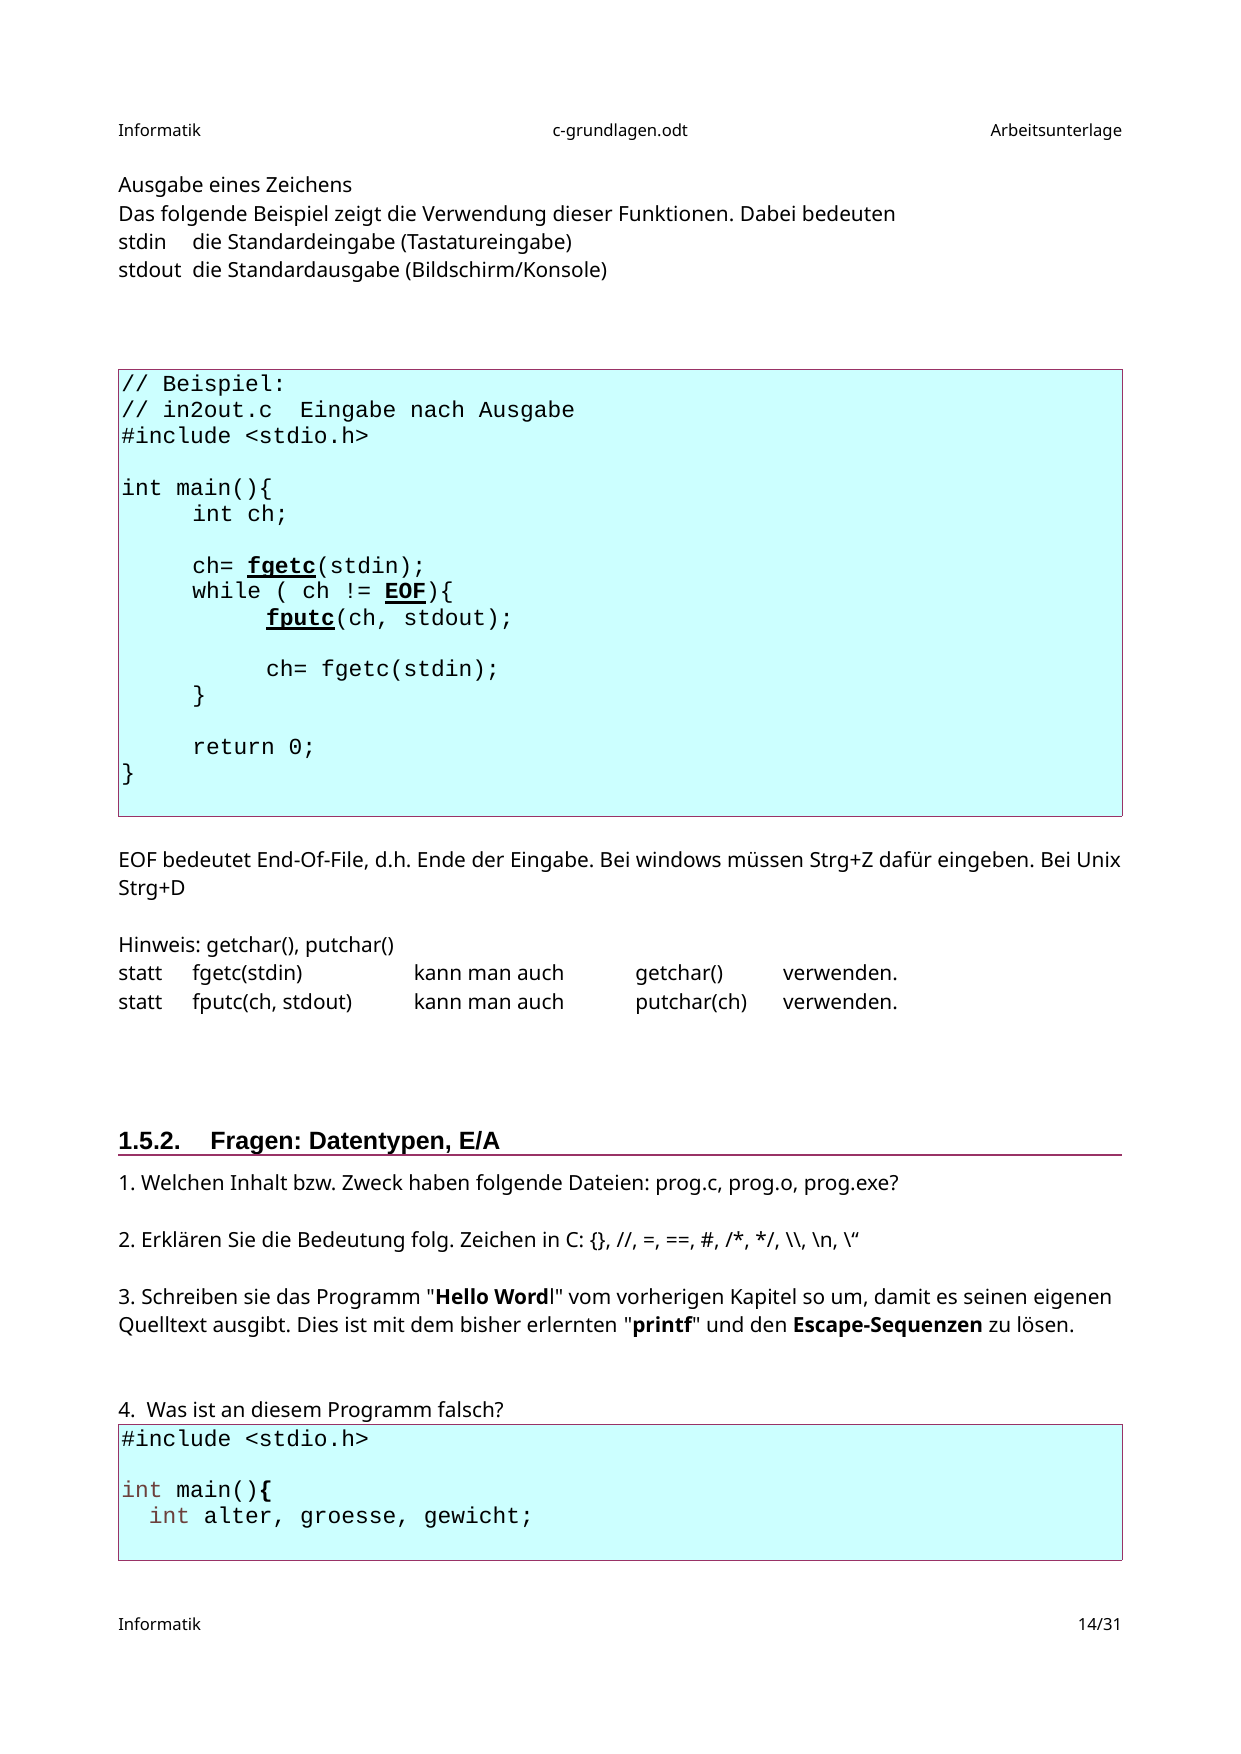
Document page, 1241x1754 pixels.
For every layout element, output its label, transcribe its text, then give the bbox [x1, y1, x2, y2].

text Das folgende Beispiel zeigt die Verwendung dieser Funktionen. Dabei bedeuten [118, 199, 1122, 227]
text 1. Welchen Inhalt bzw. Zweck haben folgende Dateien: prog.c, prog.o, prog.exe? [118, 1168, 1122, 1196]
text 2. Erklären Sie die Bedeutung folg. Zeichen in C: {}, //, =, ==, #, /*, */, \\, \n, \“ [118, 1225, 1122, 1282]
text int main(){ int ch; [119, 473, 1122, 525]
text statt fgetc(stdin) kann man auch getchar() verwenden. [118, 958, 1122, 987]
text 3. Schreiben sie das Programm "Hello Wordl" vom vorherigen Kapitel so um, damit es seinen eigenen Quelltext ausgibt. Dies ist mit dem bisher erlernten "printf" und den Escape-Sequenzen zu lösen. [118, 1282, 1122, 1396]
text ch= fgetc(stdin); [119, 551, 1122, 577]
text stdout die Standardausgabe (Bildschirm/Konsole) [118, 256, 1122, 284]
text EOF bedeutet End-Of-File, d.h. Ende der Eingabe. Bei windows müssen Strg+Z dafür eingeben. Bei Unix Strg+D [118, 845, 1122, 902]
text 4. Was ist an diesem Programm falsch? [118, 1396, 1122, 1424]
text Hinweis: getchar(), putchar() [118, 930, 1122, 958]
text #include <stdio.h> [119, 1425, 1122, 1450]
text fputc(ch, stdout); ch= fgetc(stdin); [119, 603, 1122, 681]
text } [119, 681, 1122, 707]
text statt fputc(ch, stdout) kann man auch putchar(ch) verwenden. [118, 987, 1122, 1015]
text } [119, 758, 1122, 784]
text int main(){ int alter, groesse, gewicht; [119, 1450, 1122, 1560]
text while ( ch != EOF){ [119, 577, 1122, 603]
text Ausgabe eines Zeichens [118, 170, 1122, 199]
subtitle Fragen: Datentypen, E/A [118, 1126, 1122, 1154]
text stdin die Standardeingabe (Tastatureingabe) [118, 227, 1122, 256]
text return 0; [119, 732, 1122, 758]
text // Beispiel: // in2out.c Eingabe nach Ausgabe #include <stdio.h> [119, 370, 1122, 473]
